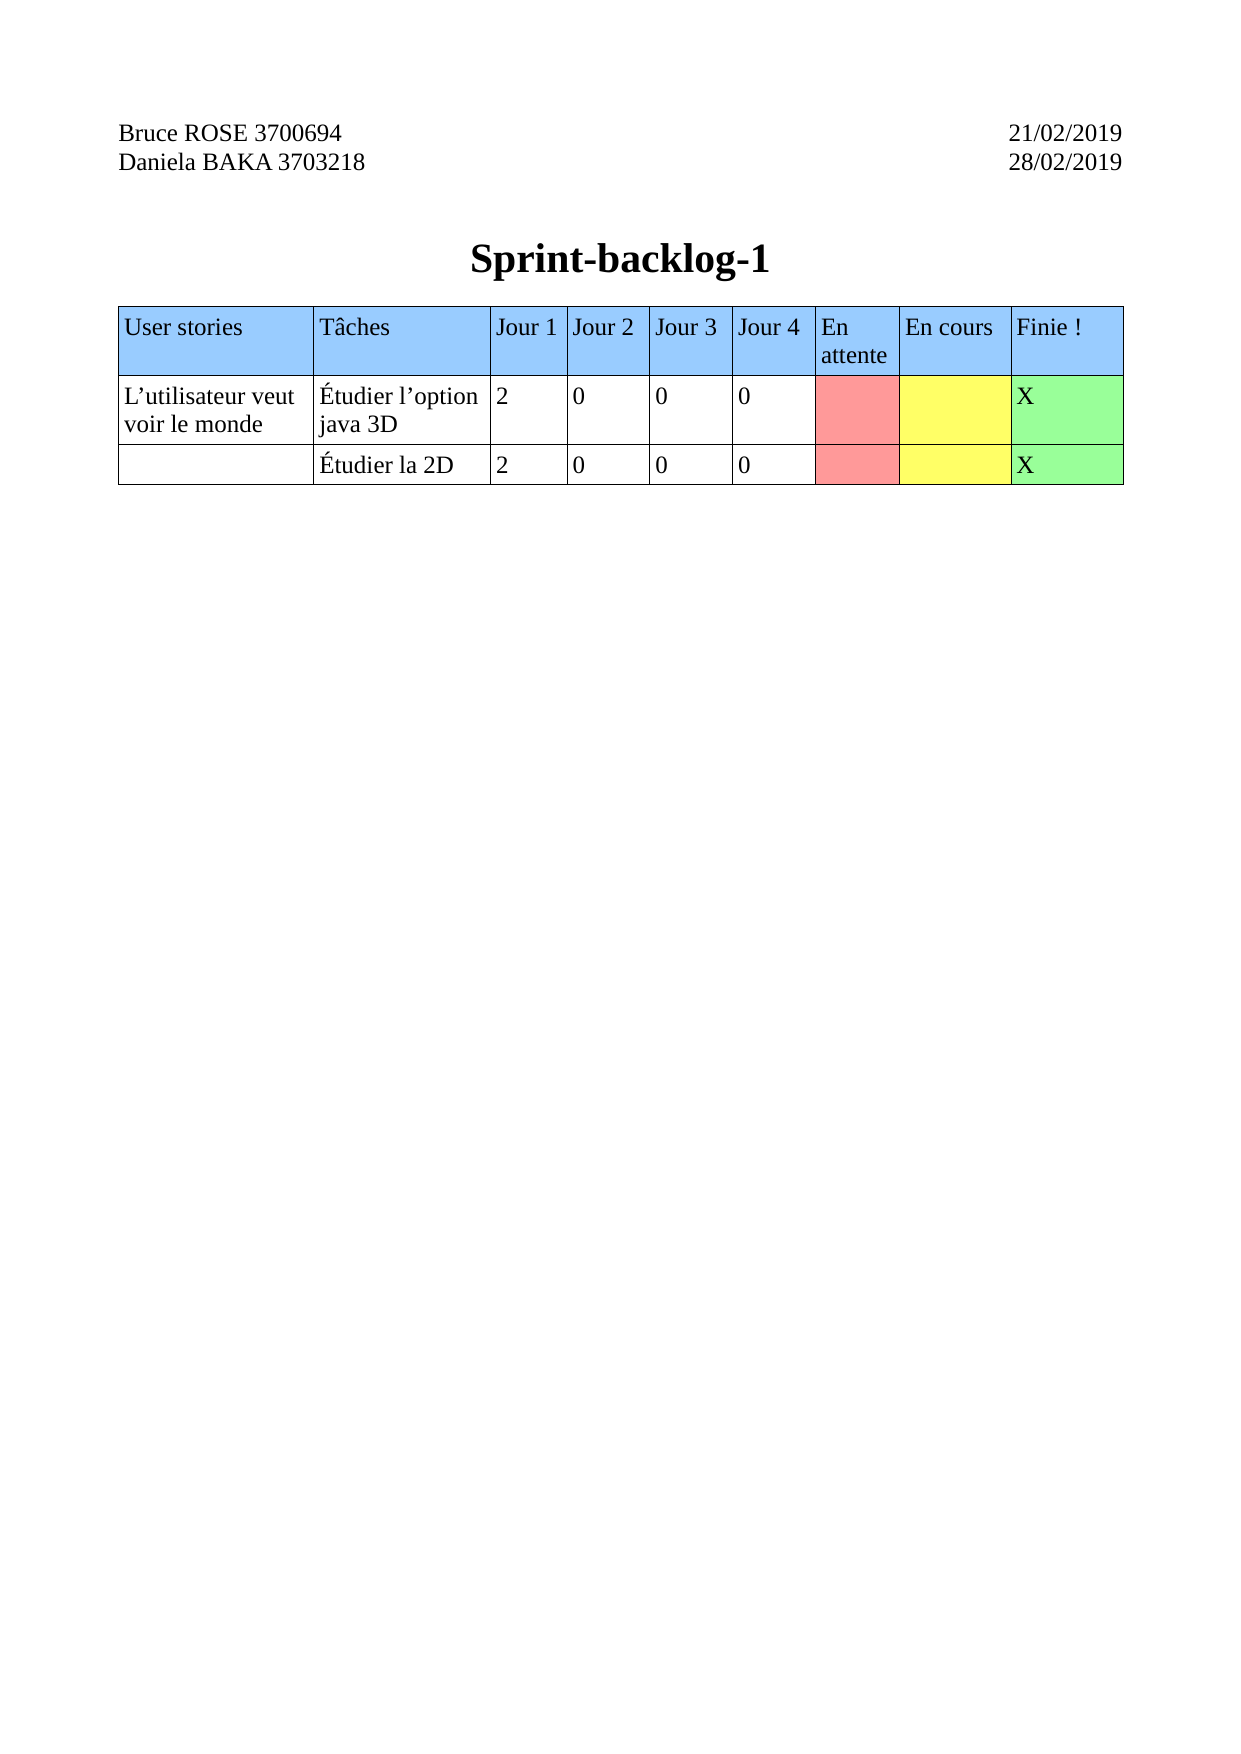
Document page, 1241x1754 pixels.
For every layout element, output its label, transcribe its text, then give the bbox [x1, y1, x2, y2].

table_cell [900, 445, 1011, 484]
table_cell 0 [733, 376, 815, 444]
table_cell X [1012, 445, 1123, 484]
table_header Jour 3 [650, 307, 732, 375]
table_header Jour 4 [733, 307, 815, 375]
table_cell 0 [650, 376, 732, 444]
table_header User stories [119, 307, 313, 375]
table_cell 0 [733, 445, 815, 484]
table_header Tâches [314, 307, 490, 375]
table_header Jour 1 [491, 307, 567, 375]
table_header En cours [900, 307, 1011, 375]
table_cell [119, 445, 313, 484]
text Sprint-backlog-1 [118, 234, 1122, 282]
table_cell [816, 376, 899, 444]
table_cell 2 [491, 376, 567, 444]
table_cell Étudier la 2D [314, 445, 490, 484]
table_cell 2 [491, 445, 567, 484]
table_cell [900, 376, 1011, 444]
table_cell X [1012, 376, 1123, 444]
table_cell [816, 445, 899, 484]
table_header Jour 2 [568, 307, 649, 375]
table_cell L’utilisateur veut voir le monde [119, 376, 313, 444]
table_header En attente [816, 307, 899, 375]
table_cell 0 [568, 445, 649, 484]
table_header Finie ! [1012, 307, 1123, 375]
table_cell 0 [650, 445, 732, 484]
table_cell 0 [568, 376, 649, 444]
table_cell Étudier l’option java 3D [314, 376, 490, 444]
